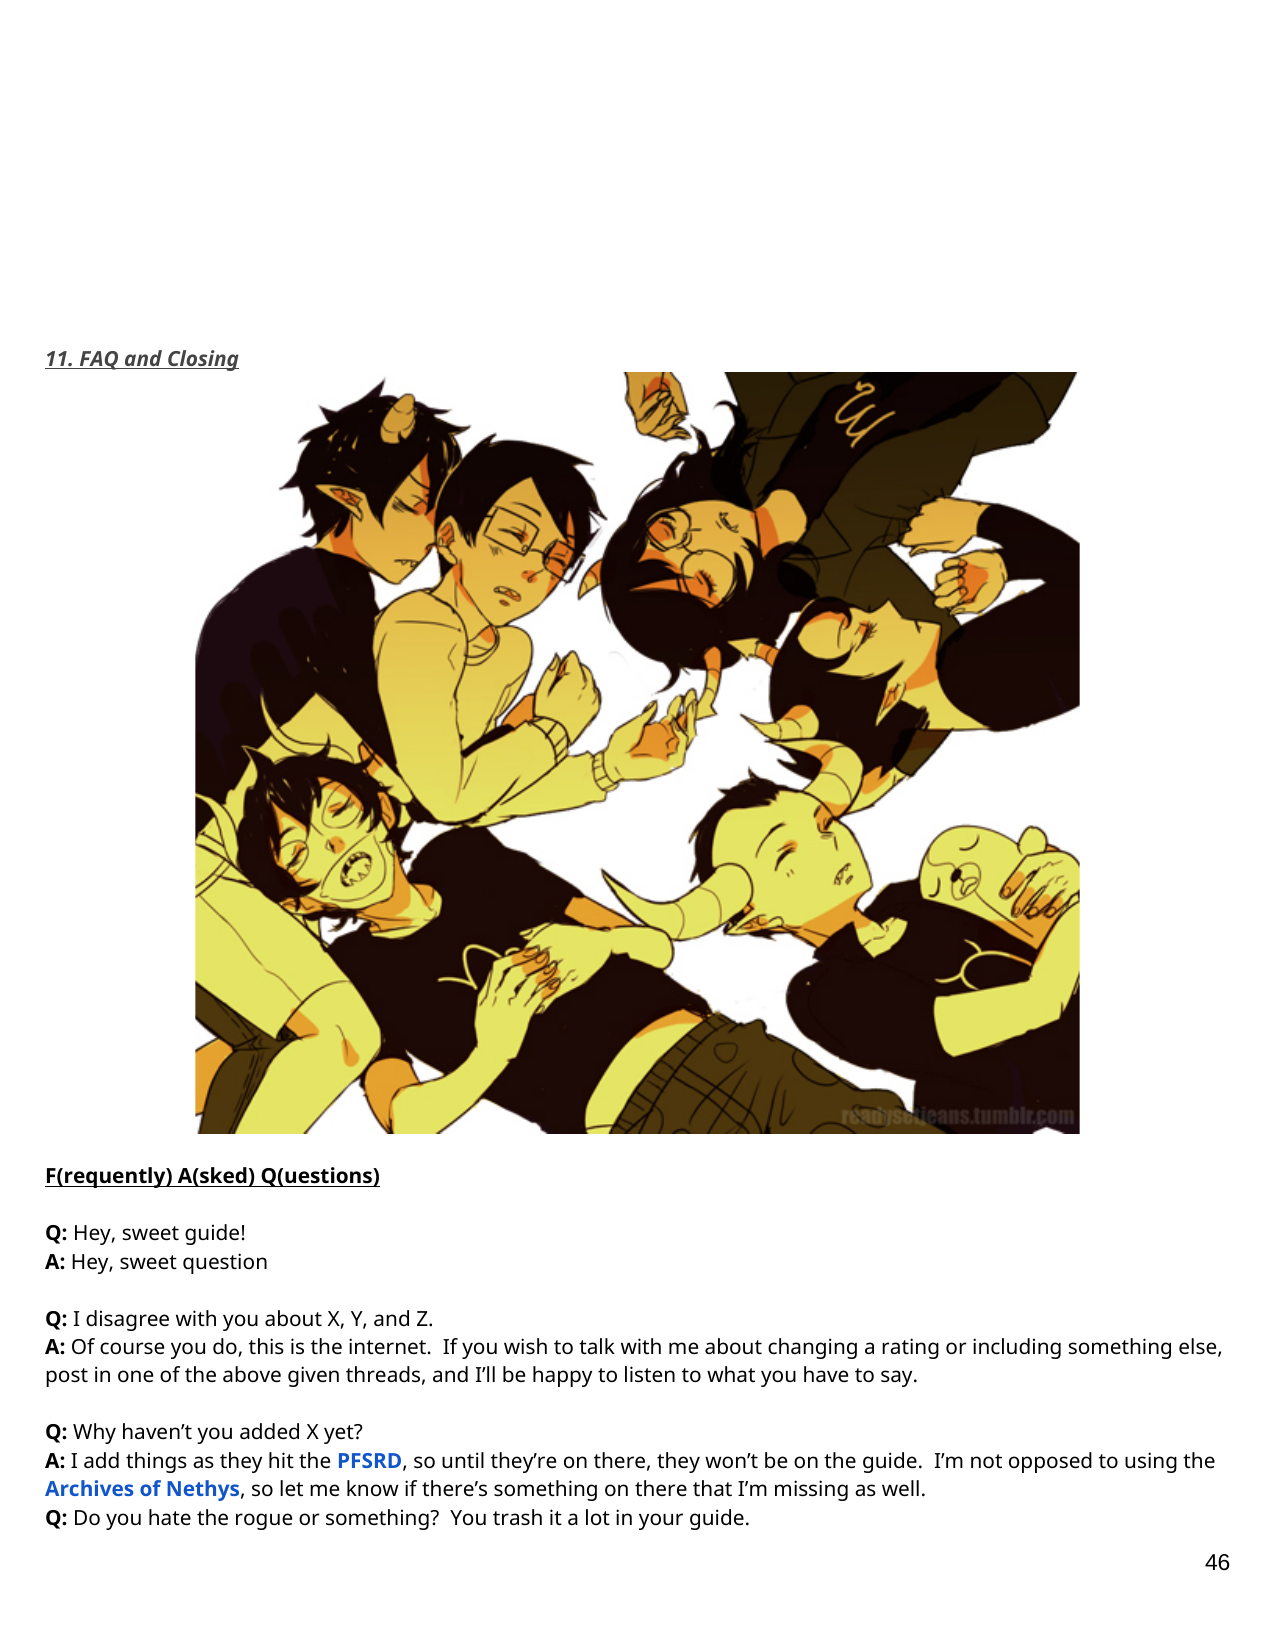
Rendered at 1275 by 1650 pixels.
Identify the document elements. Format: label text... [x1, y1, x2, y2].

text Q: Do you hate the rogue or something? You trash it a lot in your guide. [45, 1503, 1230, 1531]
text Q: Why haven’t you added X yet? [45, 1417, 1230, 1446]
text A: Of course you do, this is the internet. If you wish to talk with me about changing a rating or including something else, post in one of the above given threads, and I’ll be happy to listen to what you have to say. [45, 1332, 1230, 1389]
text Q: Hey, sweet guide! [45, 1218, 1230, 1247]
text Q: I disagree with you about X, Y, and Z. [45, 1304, 1230, 1332]
picture [195, 372, 1080, 1134]
text F(requently) A(sked) Q(uestions) [45, 1162, 1230, 1190]
text 11. FAQ and Closing [45, 344, 1230, 372]
text A: I add things as they hit the PFSRD, so until they’re on there, they won’t be on the guide. I’m not opposed to using the Archives of Nethys, so let me know if there’s something on there that I’m missing as well. [45, 1446, 1230, 1503]
text A: Hey, sweet question [45, 1247, 1230, 1275]
